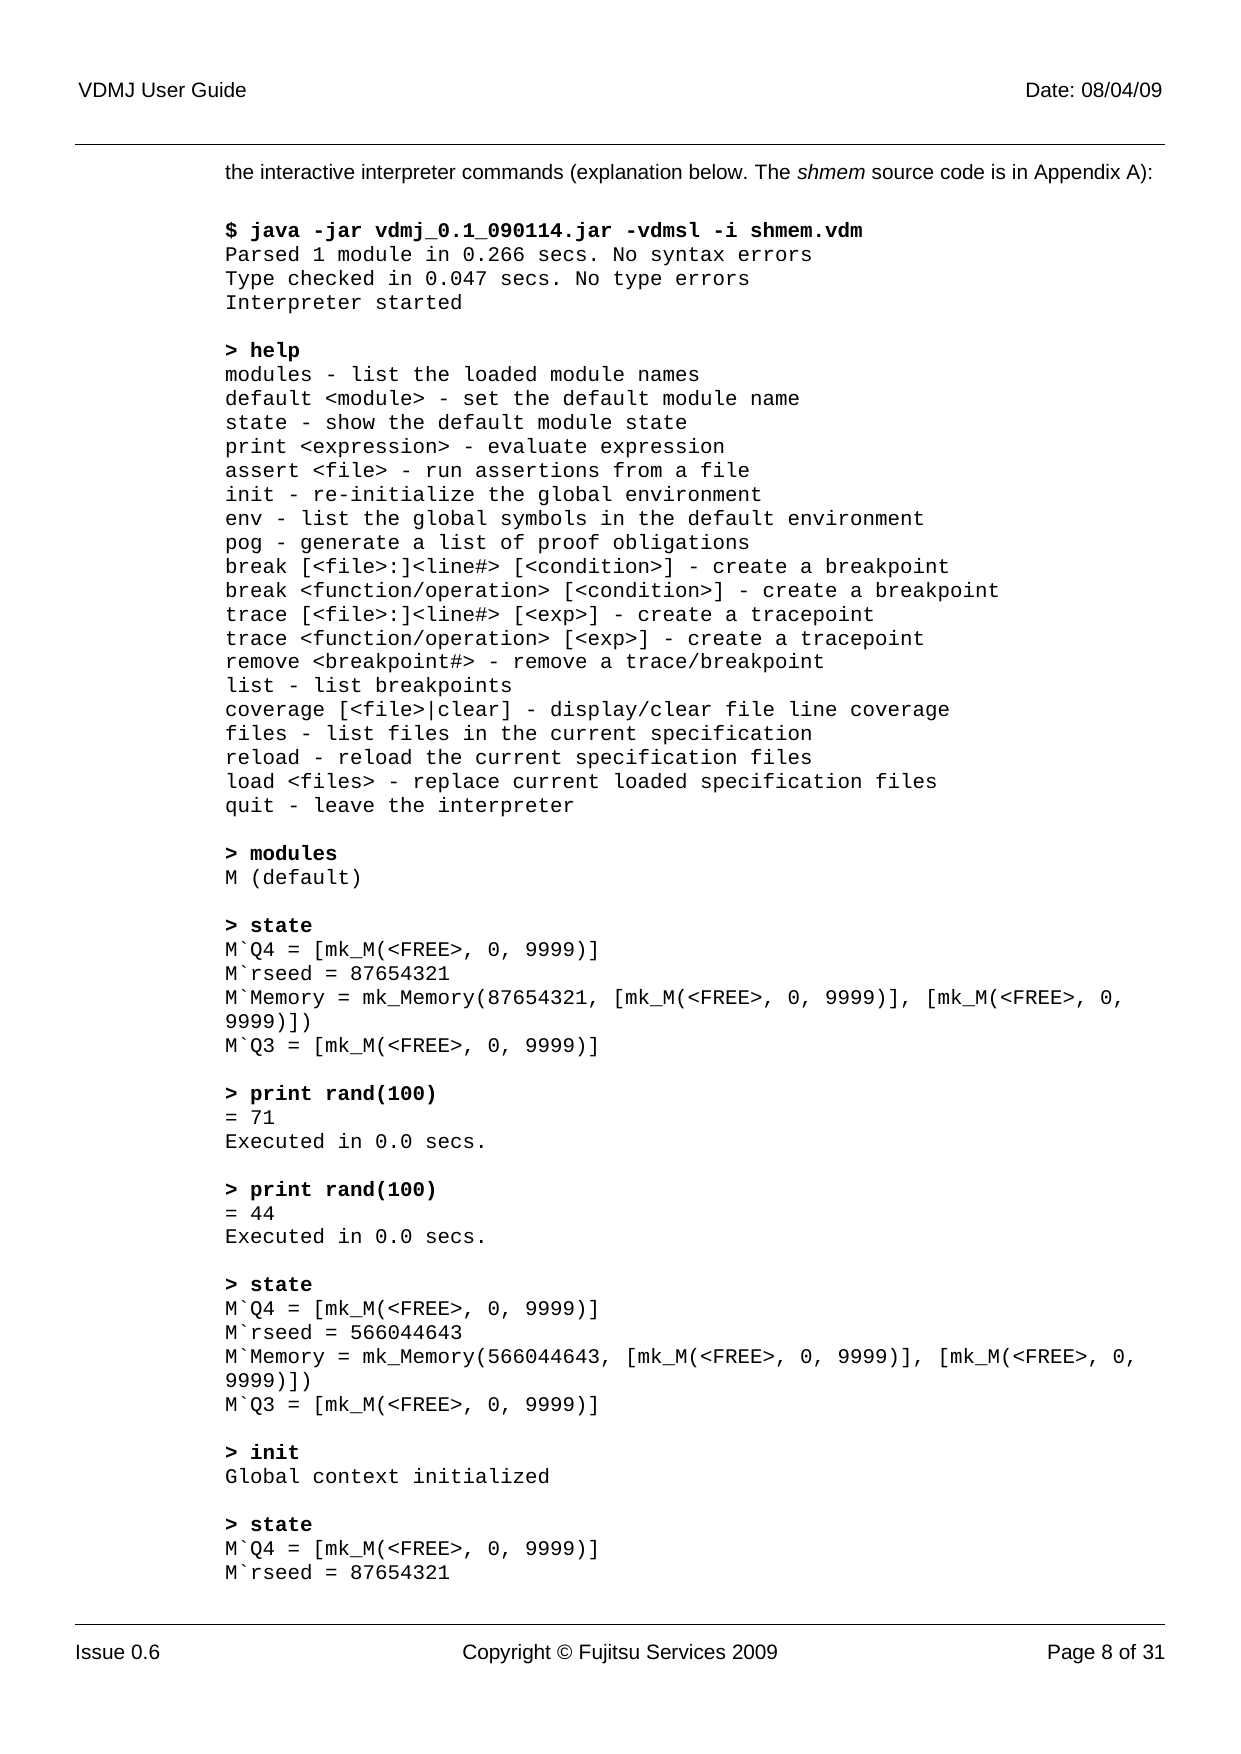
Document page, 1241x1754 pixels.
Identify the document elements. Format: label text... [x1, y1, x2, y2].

text M`Memory = mk_Memory(566044643, [mk_M(<FREE>, 0, 9999)], [mk_M(<FREE>, 0, 9999)]) [225, 1346, 1165, 1394]
text files - list files in the current specification [225, 723, 1165, 747]
text M`Q3 = [mk_M(<FREE>, 0, 9999)] [225, 1394, 1165, 1418]
text > print rand(100) [225, 1083, 1165, 1107]
text list - list breakpoints [225, 675, 1165, 699]
text reload - reload the current specification files [225, 747, 1165, 771]
text M`rseed = 87654321 [225, 963, 1165, 987]
text modules - list the loaded module names [225, 364, 1165, 388]
text pog - generate a list of proof obligations [225, 532, 1165, 556]
text M`rseed = 566044643 [225, 1322, 1165, 1346]
text M`Q3 = [mk_M(<FREE>, 0, 9999)] [225, 1035, 1165, 1059]
text > modules [225, 843, 1165, 867]
text > state [225, 1514, 1165, 1538]
text = 71 [225, 1107, 1165, 1131]
text Executed in 0.0 secs. [225, 1131, 1165, 1154]
text M`Q4 = [mk_M(<FREE>, 0, 9999)] [225, 1538, 1165, 1562]
text M (default) [225, 867, 1165, 891]
text coverage [<file>|clear] - display/clear file line coverage [225, 699, 1165, 723]
text remove <breakpoint#> - remove a trace/breakpoint [225, 651, 1165, 675]
text M`Q4 = [mk_M(<FREE>, 0, 9999)] [225, 939, 1165, 963]
text the interactive interpreter commands (explanation below. The shmem source code is in Appendix A): [225, 160, 1165, 184]
text = 44 [225, 1202, 1165, 1226]
text init - re-initialize the global environment [225, 484, 1165, 508]
text break [<file>:]<line#> [<condition>] - create a breakpoint [225, 556, 1165, 579]
text Type checked in 0.047 secs. No type errors [225, 268, 1165, 292]
text trace <function/operation> [<exp>] - create a tracepoint [225, 627, 1165, 651]
text Global context initialized [225, 1466, 1165, 1490]
text trace [<file>:]<line#> [<exp>] - create a tracepoint [225, 603, 1165, 627]
text > state [225, 1274, 1165, 1298]
text M`rseed = 87654321 [225, 1562, 1165, 1586]
text env - list the global symbols in the default environment [225, 508, 1165, 532]
text print <expression> - evaluate expression [225, 436, 1165, 460]
text default <module> - set the default module name [225, 388, 1165, 412]
text load <files> - replace current loaded specification files [225, 771, 1165, 795]
text Executed in 0.0 secs. [225, 1226, 1165, 1250]
text assert <file> - run assertions from a file [225, 460, 1165, 484]
text break <function/operation> [<condition>] - create a breakpoint [225, 579, 1165, 603]
text $ java -jar vdmj_0.1_090114.jar -vdmsl -i shmem.vdm [225, 220, 1165, 244]
text > init [225, 1442, 1165, 1466]
text Interpreter started [225, 292, 1165, 316]
text Parsed 1 module in 0.266 secs. No syntax errors [225, 244, 1165, 268]
text state - show the default module state [225, 412, 1165, 436]
text quit - leave the interpreter [225, 795, 1165, 819]
text > help [225, 340, 1165, 364]
text > state [225, 915, 1165, 939]
text > print rand(100) [225, 1178, 1165, 1202]
text M`Memory = mk_Memory(87654321, [mk_M(<FREE>, 0, 9999)], [mk_M(<FREE>, 0, 9999)]) [225, 987, 1165, 1035]
text M`Q4 = [mk_M(<FREE>, 0, 9999)] [225, 1298, 1165, 1322]
